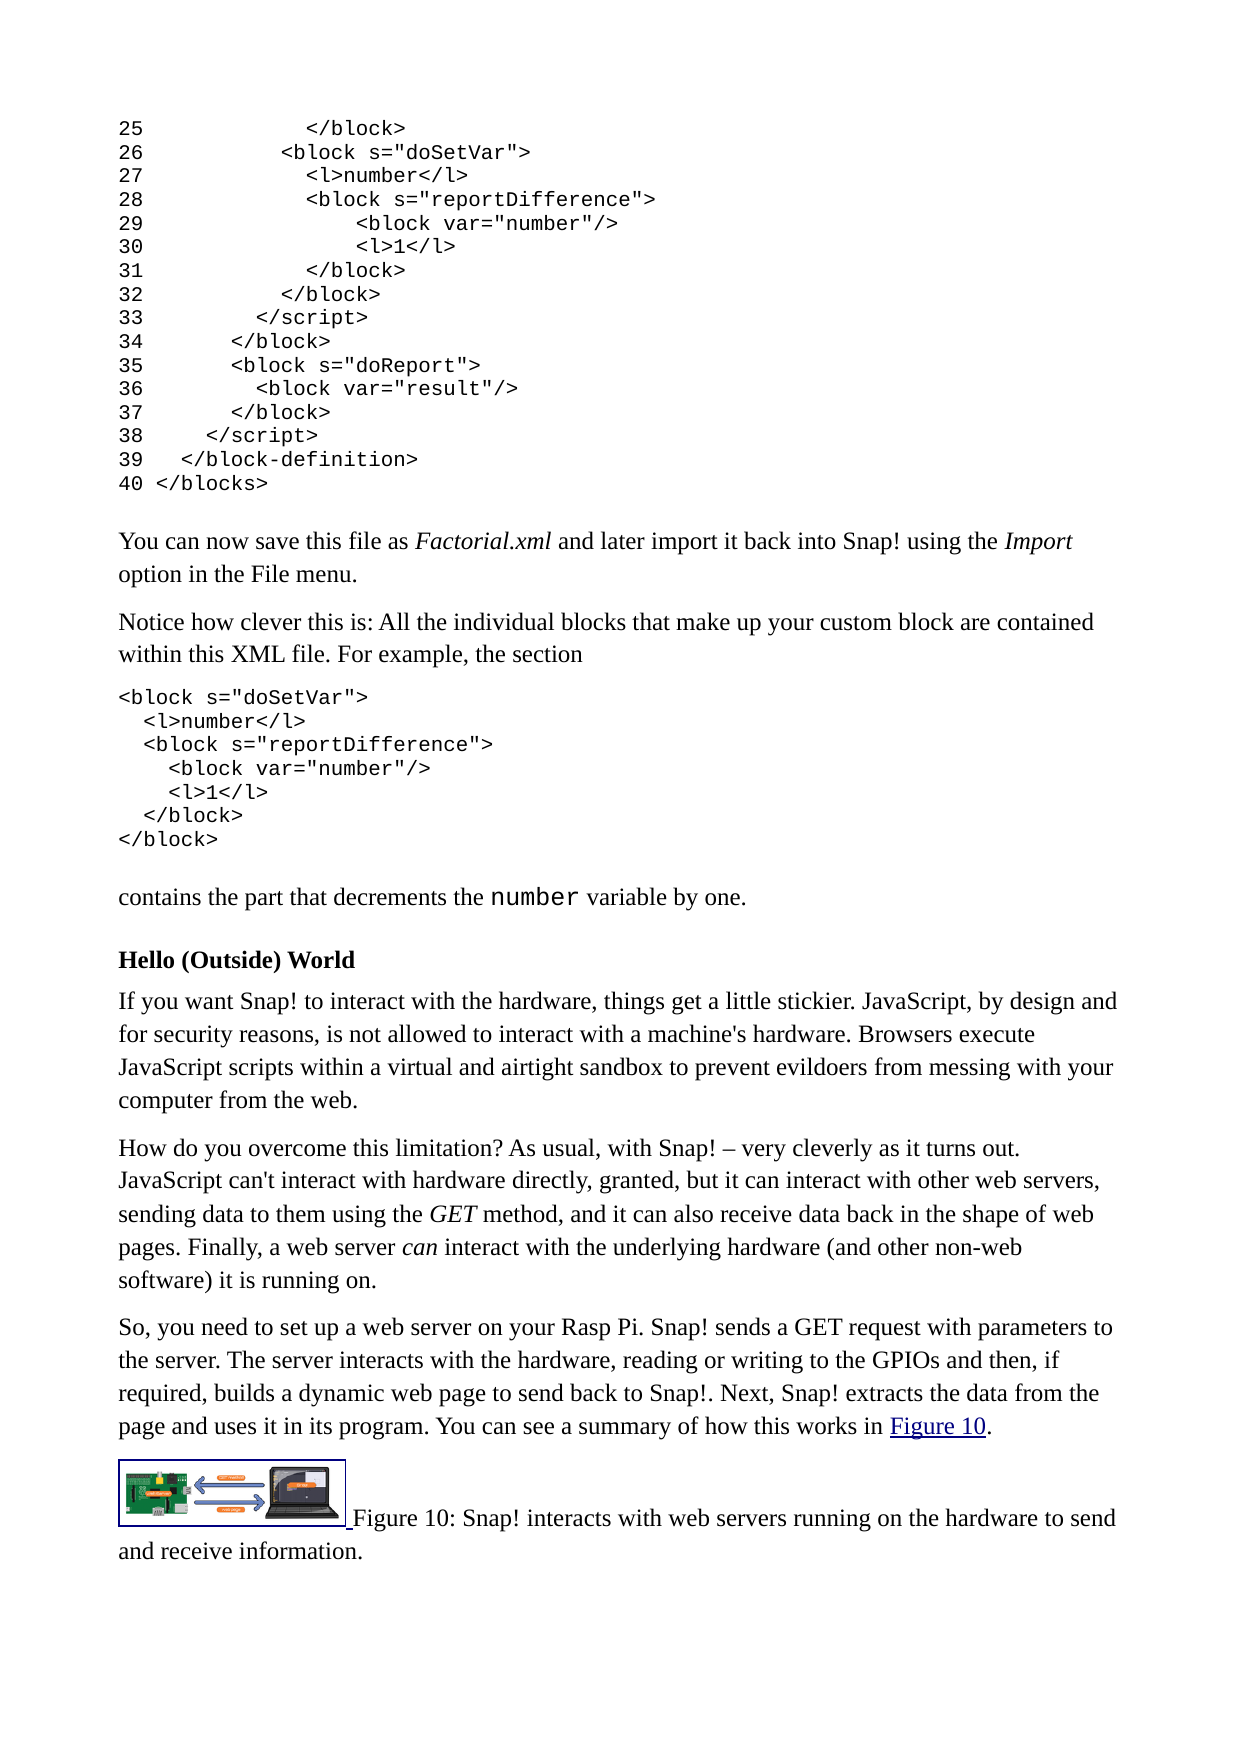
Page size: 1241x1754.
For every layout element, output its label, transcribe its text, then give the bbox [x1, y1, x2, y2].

text 30 <l>1</l> [118, 236, 1122, 260]
text contains the part that decrements the number variable by one. [118, 882, 1122, 913]
text So, you need to set up a web server on your Rasp Pi. Snap! sends a GET request with parameters to the server. The server interacts with the hardware, reading or writing to the GPIOs and then, if required, builds a dynamic web page to send back to Snap!. Next, Snap! extracts the data from the page and uses it in its program. You can see a summary of how this works in Figure 10. [118, 1312, 1122, 1440]
text 36 <block var="result"/> [118, 378, 1122, 402]
text <l>1</l> [118, 782, 1122, 805]
text <block var="number"/> [118, 758, 1122, 782]
text <block s="doSetVar"> [118, 687, 1122, 711]
text Figure 10: Snap! interacts with web servers running on the hardware to send and receive information. [118, 1459, 1122, 1565]
text 35 <block s="doReport"> [118, 354, 1122, 378]
text </block> [118, 829, 1122, 853]
subtitle Hello (Outside) World [118, 945, 1122, 973]
text 37 </block> [118, 402, 1122, 426]
text You can now save this file as Factorial.xml and later import it back into Snap! using the Import option in the File menu. [118, 526, 1122, 588]
text <block s="reportDifference"> [118, 734, 1122, 758]
text How do you overcome this limitation? As usual, with Snap! – very cleverly as it turns out. JavaScript can't interact with hardware directly, granted, but it can interact with other web servers, sending data to them using the GET method, and it can also receive data back in the shape of web pages. Finally, a web server can interact with the underlying hardware (and other non-web software) it is running on. [118, 1133, 1122, 1293]
text 28 <block s="reportDifference"> [118, 189, 1122, 213]
text If you want Snap! to interact with the hardware, things get a little stickier. JavaScript, by design and for security reasons, is not allowed to interact with a machine's hardware. Browsers execute JavaScript scripts within a virtual and airtight sandbox to prevent evildoers from messing with your computer from the web. [118, 986, 1122, 1114]
text 38 </script> [118, 426, 1122, 449]
text 27 <l>number</l> [118, 165, 1122, 189]
text 26 <block s="doSetVar"> [118, 142, 1122, 165]
text 31 </block> [118, 260, 1122, 284]
text 32 </block> [118, 284, 1122, 307]
text 33 </script> [118, 307, 1122, 331]
text Notice how clever this is: All the individual blocks that make up your custom block are contained within this XML file. For example, the section [118, 607, 1122, 668]
text <l>number</l> [118, 711, 1122, 734]
picture [120, 1461, 345, 1525]
text 34 </block> [118, 331, 1122, 354]
text </block> [118, 805, 1122, 829]
text 29 <block var="number"/> [118, 213, 1122, 236]
text 39 </block-definition> [118, 449, 1122, 473]
text 40 </blocks> [118, 473, 1122, 496]
text 25 </block> [118, 118, 1122, 142]
